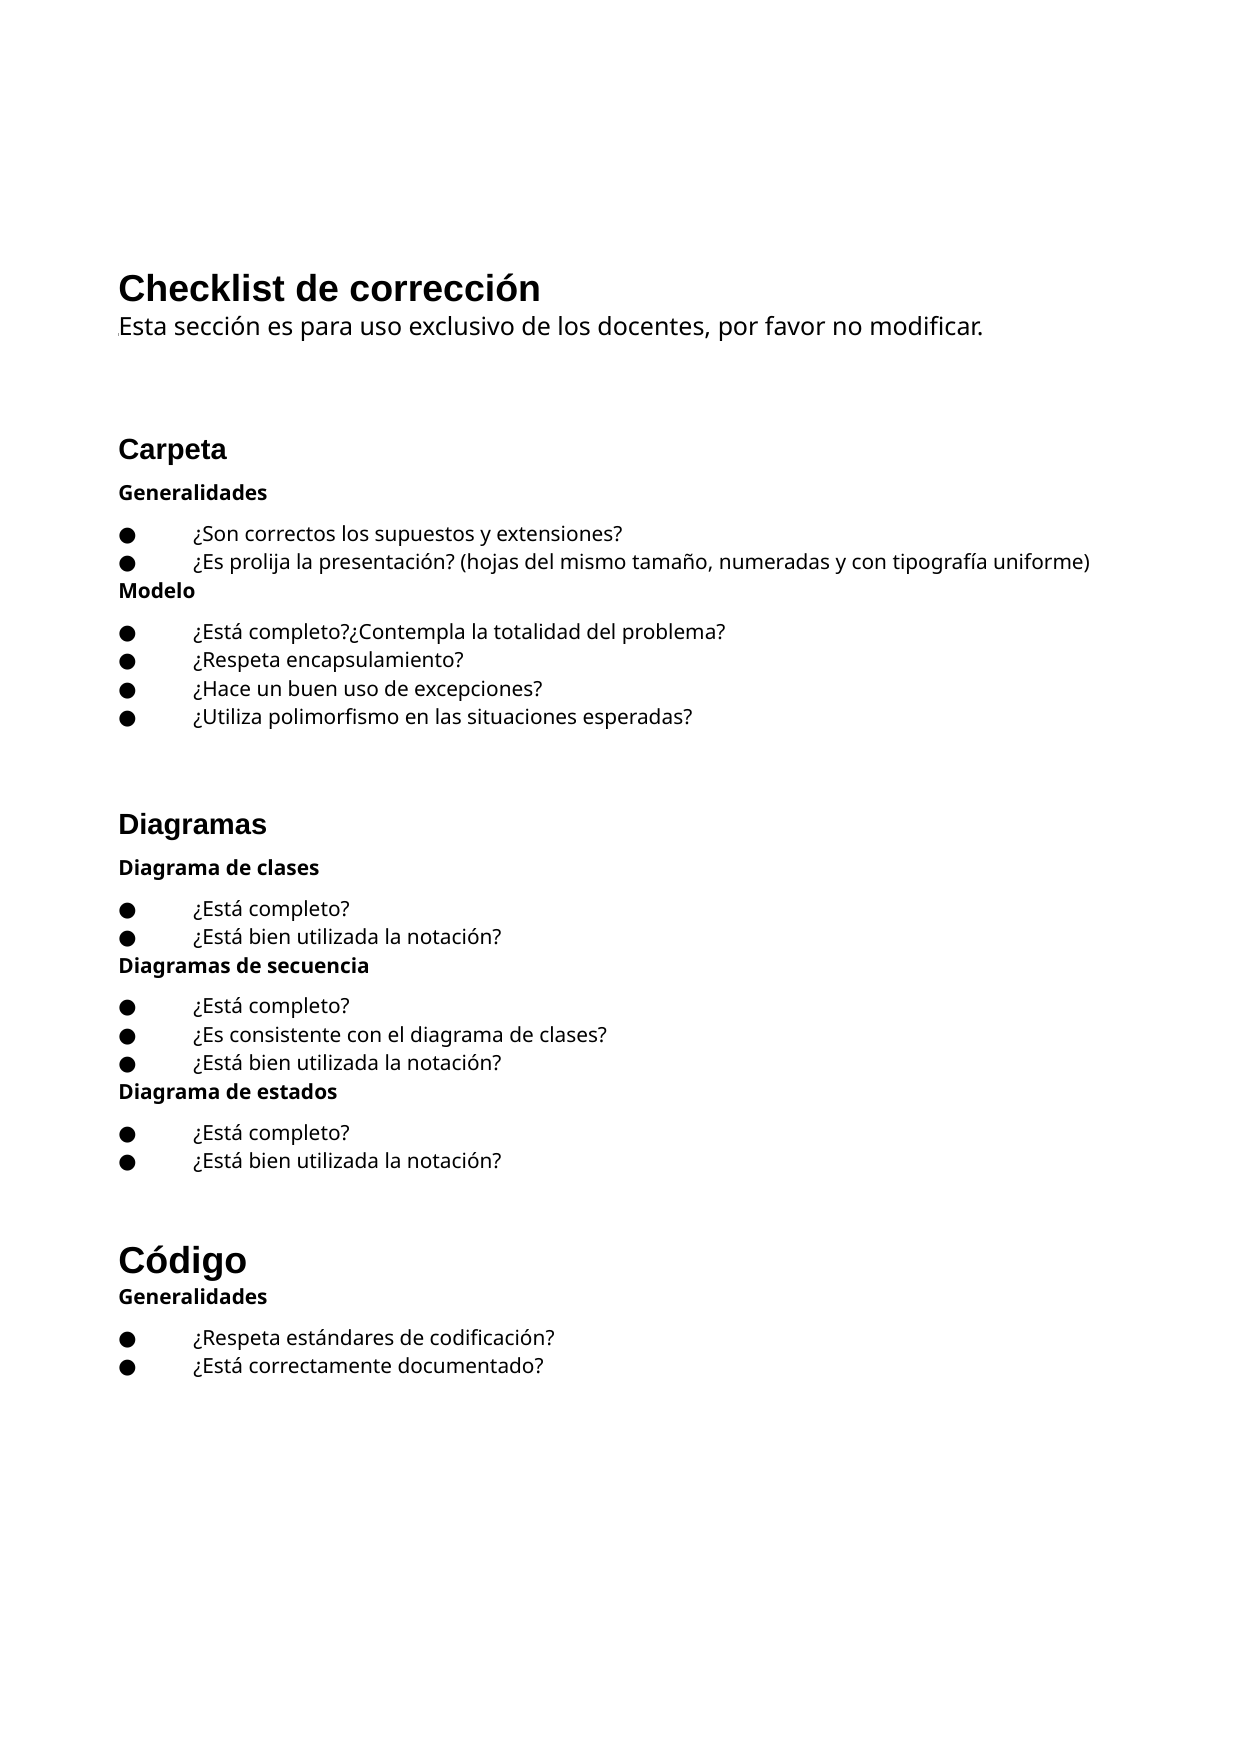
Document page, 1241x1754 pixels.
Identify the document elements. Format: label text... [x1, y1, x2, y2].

list ¿Está completo?¿Contempla la totalidad del problema? [118, 617, 1122, 645]
list ¿Está completo? [118, 992, 1122, 1020]
list ¿Está bien utilizada la notación? [118, 1048, 1122, 1077]
text Generalidades [118, 478, 1122, 506]
text Diagrama de clases [118, 853, 1122, 881]
list ¿Hace un buen uso de excepciones? [118, 674, 1122, 702]
list ¿Utiliza polimorfismo en las situaciones esperadas? [118, 702, 1122, 731]
text Esta sección es para uso exclusivo de los docentes, por favor no modificar. [118, 309, 1122, 343]
text Diagrama de estados [118, 1077, 1122, 1105]
text Diagramas de secuencia [118, 951, 1122, 979]
list ¿Está bien utilizada la notación? [118, 1146, 1122, 1175]
list ¿Está bien utilizada la notación? [118, 922, 1122, 951]
list ¿Son correctos los supuestos y extensiones? [118, 519, 1122, 547]
subtitle Checklist de corrección [118, 266, 1122, 309]
list ¿Está completo? [118, 1118, 1122, 1146]
list ¿Respeta encapsulamiento? [118, 645, 1122, 674]
subtitle Código [118, 1239, 1122, 1282]
text Modelo [118, 576, 1122, 604]
subtitle Diagramas [118, 807, 1122, 840]
list ¿Es consistente con el diagrama de clases? [118, 1020, 1122, 1048]
list ¿Está completo? [118, 894, 1122, 922]
subtitle Carpeta [118, 432, 1122, 466]
list ¿Está correctamente documentado? [118, 1351, 1122, 1379]
list ¿Es prolija la presentación? (hojas del mismo tamaño, numeradas y con tipografía uniforme) [118, 547, 1122, 576]
text Generalidades [118, 1282, 1122, 1310]
list ¿Respeta estándares de codificación? [118, 1323, 1122, 1351]
